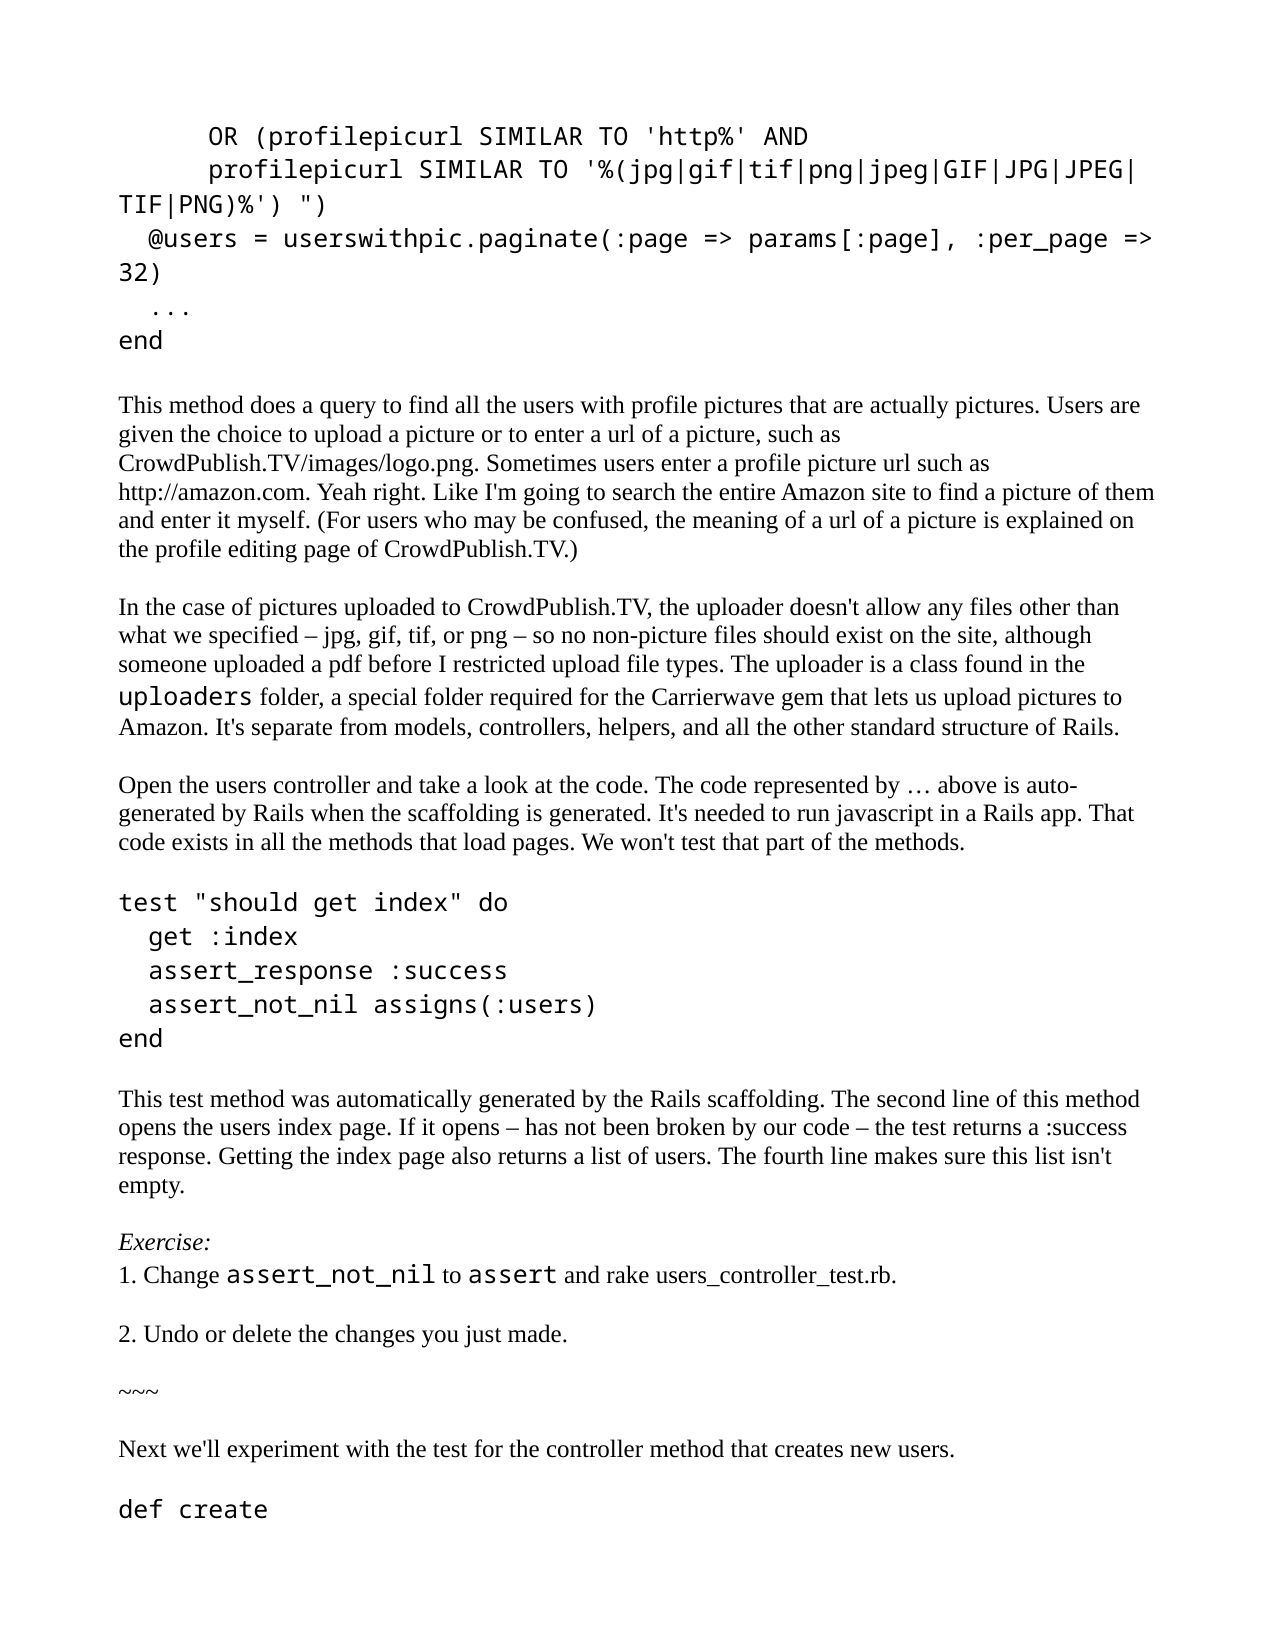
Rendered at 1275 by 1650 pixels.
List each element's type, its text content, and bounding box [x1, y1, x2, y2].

text OR (profilepicurl SIMILAR TO 'http%' AND [118, 118, 1157, 152]
text Exercise: [118, 1227, 1157, 1256]
text get :index [118, 919, 1157, 953]
text 2. Undo or delete the changes you just made. [118, 1319, 1157, 1348]
text assert_response :success [118, 953, 1157, 987]
text 1. Change assert_not_nil to assert and rake users_controller_test.rb. [118, 1256, 1157, 1290]
text @users = userswithpic.paginate(:page => params[:page], :per_page => 32) [118, 220, 1157, 288]
text assert_not_nil assigns(:users) [118, 987, 1157, 1021]
text Next we'll experiment with the test for the controller method that creates new users. [118, 1434, 1157, 1463]
text This method does a query to find all the users with profile pictures that are actually pictures. Users are given the choice to upload a picture or to enter a url of a picture, such as CrowdPublish.TV/images/logo.png. Sometimes users enter a profile picture url such as http://amazon.com. Yeah right. Like I'm going to search the entire Amazon site to find a picture of them and enter it myself. (For users who may be confused, the meaning of a url of a picture is explained on the profile editing page of CrowdPublish.TV.) [118, 391, 1157, 563]
text This test method was automatically generated by the Rails scaffolding. The second line of this method opens the users index page. If it opens – has not been broken by our code – the test returns a :success response. Getting the index page also returns a list of users. The fourth line makes sure this list isn't empty. [118, 1084, 1157, 1199]
text def create [118, 1492, 1157, 1526]
text ... [118, 288, 1157, 322]
text ~~~ [118, 1377, 1157, 1405]
text end [118, 322, 1157, 357]
text Open the users controller and take a look at the code. The code represented by … above is auto-generated by Rails when the scaffolding is generated. It's needed to run javascript in a Rails app. That code exists in all the methods that load pages. We won't test that part of the methods. [118, 770, 1157, 856]
text end [118, 1021, 1157, 1055]
text In the case of pictures uploaded to CrowdPublish.TV, the uploader doesn't allow any files other than what we specified – jpg, gif, tif, or png – so no non-picture files should exist on the site, although someone uploaded a pdf before I restricted upload file types. The uploader is a class found in the uploaders folder, a special folder required for the Carrierwave gem that lets us upload pictures to Amazon. It's separate from models, controllers, helpers, and all the other standard structure of Rails. [118, 592, 1157, 741]
text test "should get index" do [118, 885, 1157, 919]
text profilepicurl SIMILAR TO '%(jpg|gif|tif|png|jpeg|GIF|JPG|JPEG|TIF|PNG)%') ") [118, 152, 1157, 220]
